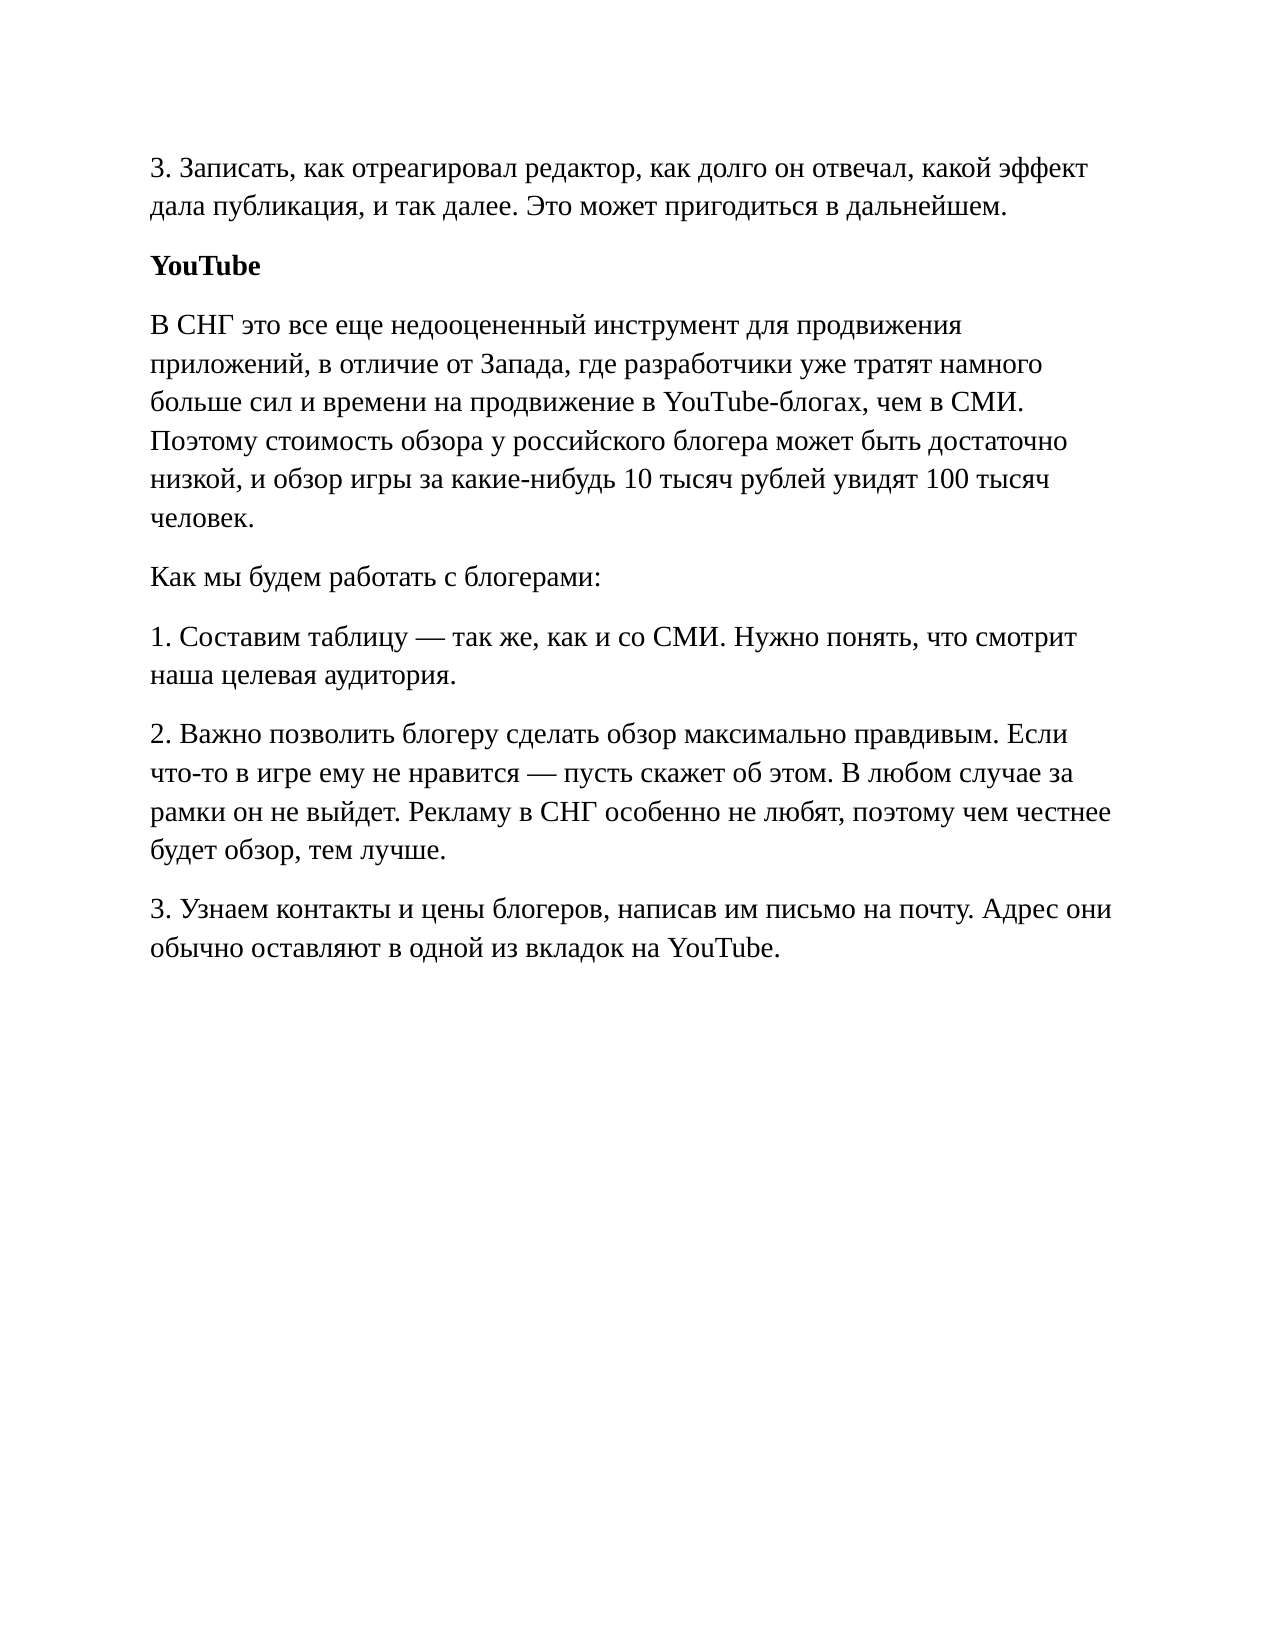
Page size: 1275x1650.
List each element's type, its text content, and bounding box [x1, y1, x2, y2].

text В СНГ это все еще недооцененный инструмент для продвижения приложений, в отличие от Запада, где разработчики уже тратят намного больше сил и времени на продвижение в YouTube-блогах, чем в СМИ. Поэтому стоимость обзора у российского блогера может быть достаточно низкой, и обзор игры за какие-нибудь 10 тысяч рублей увидят 100 тысяч человек. [150, 307, 1125, 533]
text 3. Узнаем контакты и цены блогеров, написав им письмо на почту. Адрес они обычно оставляют в одной из вкладок на YouTube. [150, 892, 1125, 964]
text 3. Записать, как отреагировал редактор, как долго он отвечал, какой эффект дала публикация, и так далее. Это может пригодиться в дальнейшем. [150, 150, 1125, 222]
text YouTube [150, 248, 1125, 281]
text 1. Составим таблицу — так же, как и со СМИ. Нужно понять, что смотрит наша целевая аудитория. [150, 619, 1125, 691]
text 2. Важно позволить блогеру сделать обзор максимально правдивым. Если что-то в игре ему не нравится — пусть скажет об этом. В любом случае за рамки он не выйдет. Рекламу в СНГ особенно не любят, поэтому чем честнее будет обзор, тем лучше. [150, 717, 1125, 866]
text Как мы будем работать с блогерами: [150, 559, 1125, 593]
